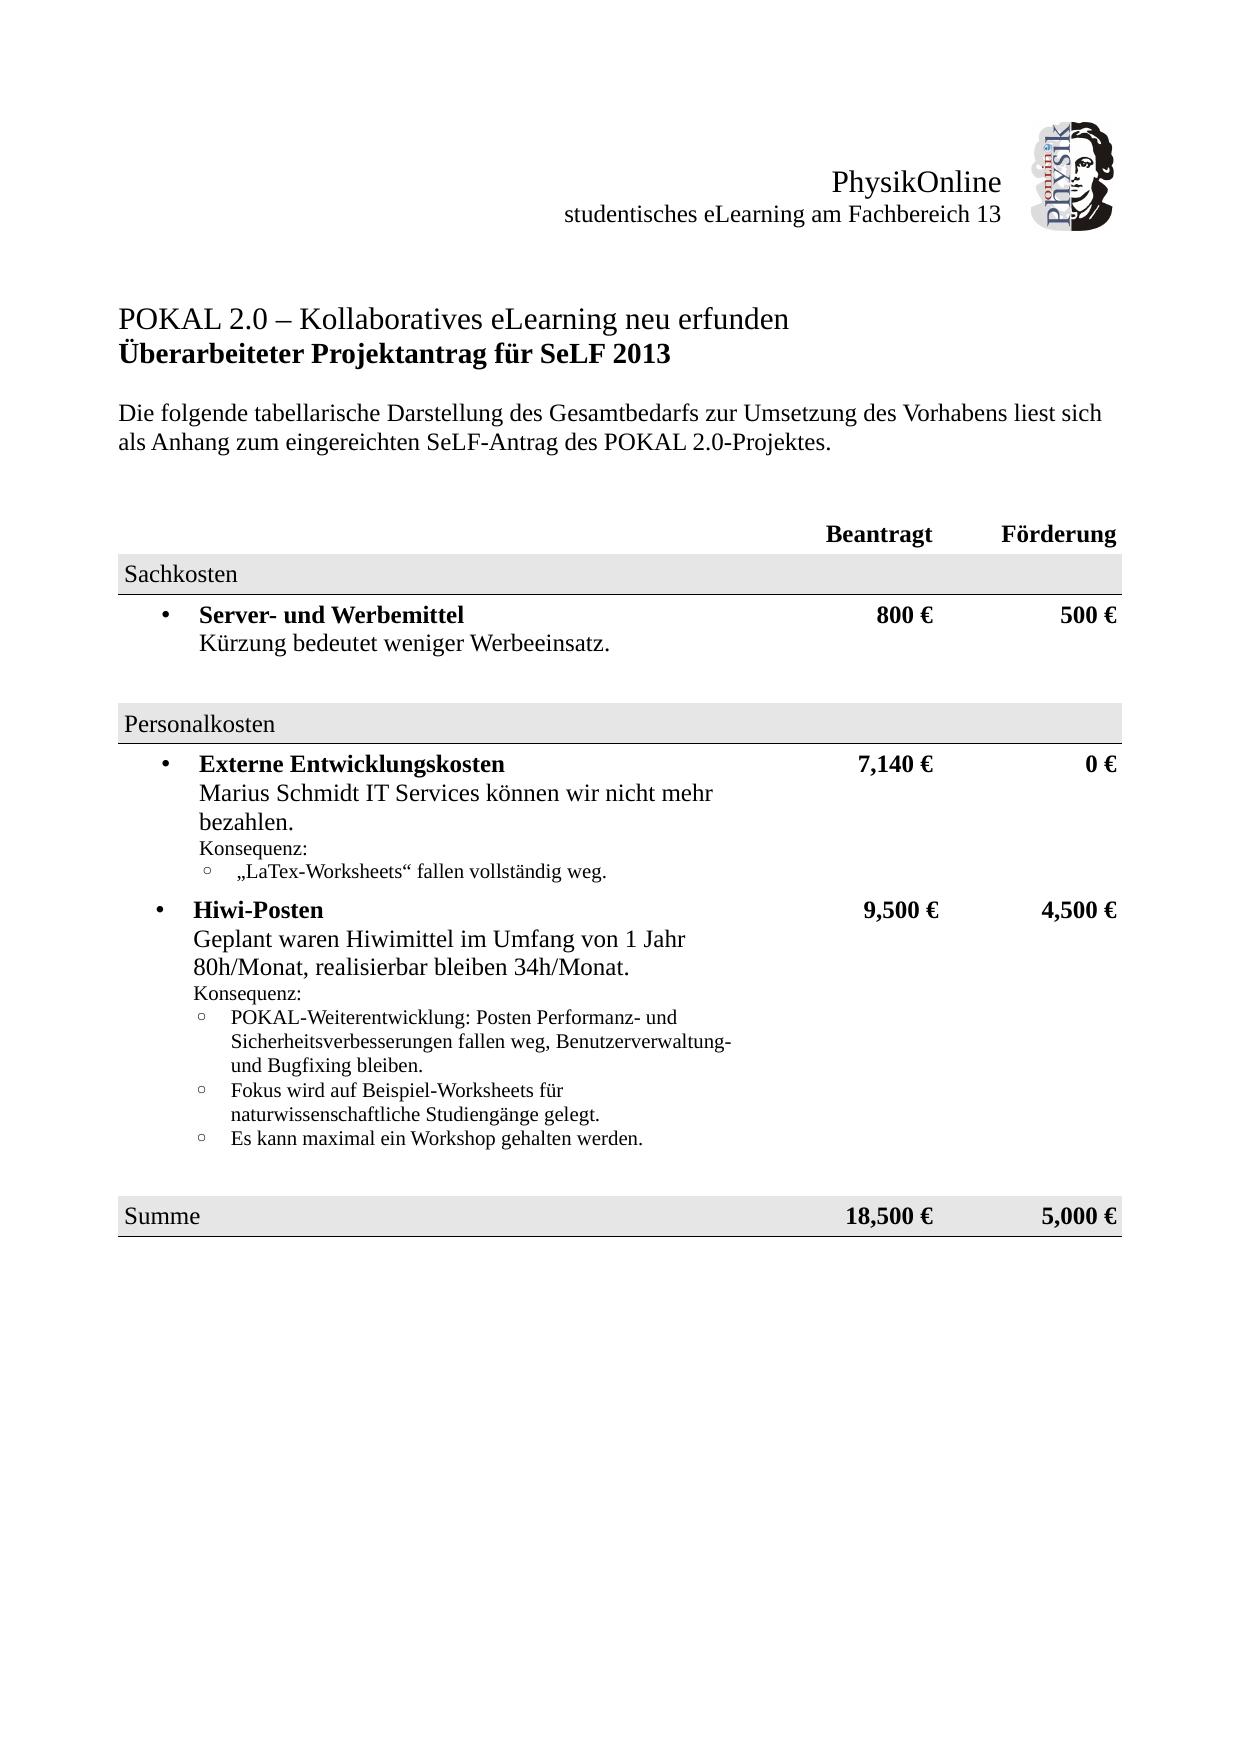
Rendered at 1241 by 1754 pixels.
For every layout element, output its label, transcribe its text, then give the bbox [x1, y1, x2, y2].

table_cell 18.500 € [752, 1196, 938, 1236]
table_cell 800 € [752, 595, 938, 663]
table_cell 7.140 € [752, 744, 938, 889]
table_cell 9.500 € [752, 889, 938, 1155]
table_cell [752, 1155, 938, 1196]
table_cell [938, 663, 1122, 703]
text POKAL 2.0 – Kollaboratives eLearning neu erfunden [118, 300, 1122, 336]
table_cell [118, 1155, 752, 1196]
table_cell Hiwi-Posten Geplant waren Hiwimittel im Umfang von 1 Jahr 80h/Monat, realisierbar bleiben 34h/Monat. Konsequenz: POKAL-Weiterentwicklung: Posten Performanz- und Sicherheitsverbesserungen fallen weg, Benutzerverwaltung- und Bugfixing bleiben. Fokus wird auf Beispiel-Worksheets für naturwissenschaftliche Studiengänge gelegt. Es kann maximal ein Workshop gehalten werden. [118, 889, 752, 1155]
table_cell 5.000 € [938, 1196, 1122, 1236]
table_cell [752, 703, 938, 743]
table_cell [938, 703, 1122, 743]
table_cell [118, 663, 752, 703]
table_cell Sachkosten [118, 554, 752, 594]
table_cell [752, 663, 938, 703]
text studentisches eLearning am Fachbereich 13 [118, 199, 1030, 228]
table_header Beantragt [752, 514, 938, 554]
table_cell Summe [118, 1196, 752, 1236]
table_cell Server- und Werbemittel Kürzung bedeutet weniger Werbeeinsatz. [118, 595, 752, 663]
table_cell [938, 1155, 1122, 1196]
table_cell 500 € [938, 595, 1122, 663]
table_header [118, 514, 752, 554]
table_cell [938, 554, 1122, 594]
picture [1030, 122, 1114, 231]
table_cell Personalkosten [118, 703, 752, 743]
table_header Förderung [938, 514, 1122, 554]
text Die folgende tabellarische Darstellung des Gesamtbedarfs zur Umsetzung des Vorhabens liest sich als Anhang zum eingereichten SeLF-Antrag des POKAL 2.0-Projektes. [118, 398, 1122, 456]
table_cell 4.500 € [938, 889, 1122, 1155]
text PhysikOnline [118, 164, 1030, 199]
table_cell [752, 554, 938, 594]
table_cell 0 € [938, 744, 1122, 889]
text Überarbeiteter Projektantrag für SeLF 2013 [118, 336, 1122, 370]
text [1114, 164, 1122, 199]
table_cell Externe Entwicklungskosten Marius Schmidt IT Services können wir nicht mehr bezahlen. Konsequenz: „LaTex-Worksheets“ fallen vollständig weg. [118, 744, 752, 889]
